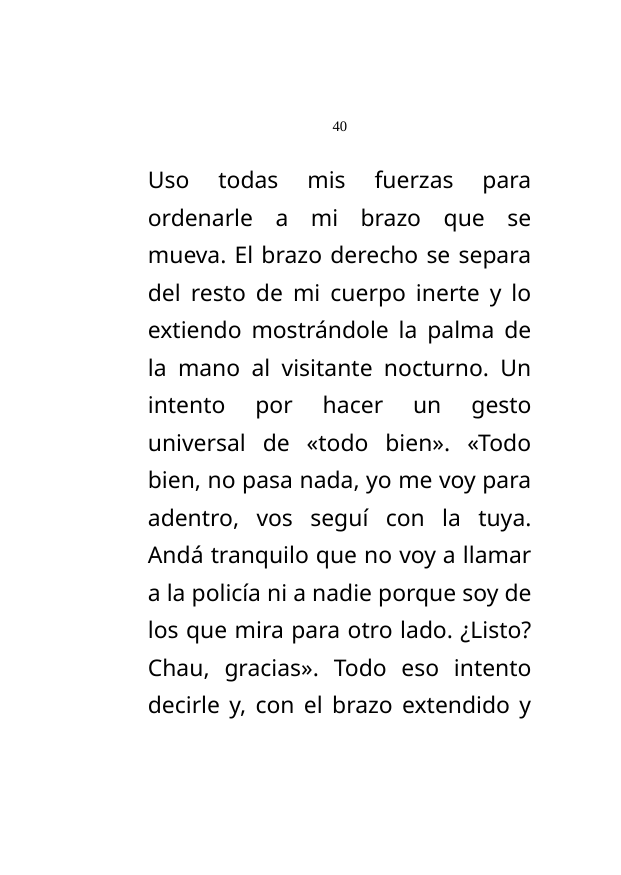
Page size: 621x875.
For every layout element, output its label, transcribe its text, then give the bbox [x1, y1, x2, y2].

text Uso todas mis fuerzas para ordenarle a mi brazo que se mueva. El brazo derecho se separa del resto de mi cuerpo inerte y lo extiendo mostrándole la palma de la mano al visitante nocturno. Un intento por hacer un gesto universal de «todo bien». «Todo bien, no pasa nada, yo me voy para adentro, vos seguí con la tuya. Andá tranquilo que no voy a llamar a la policía ni a nadie porque soy de los que mira para otro lado. ¿Listo? Chau, gracias». Todo eso intento decirle y, con el brazo extendido y [148, 164, 532, 721]
